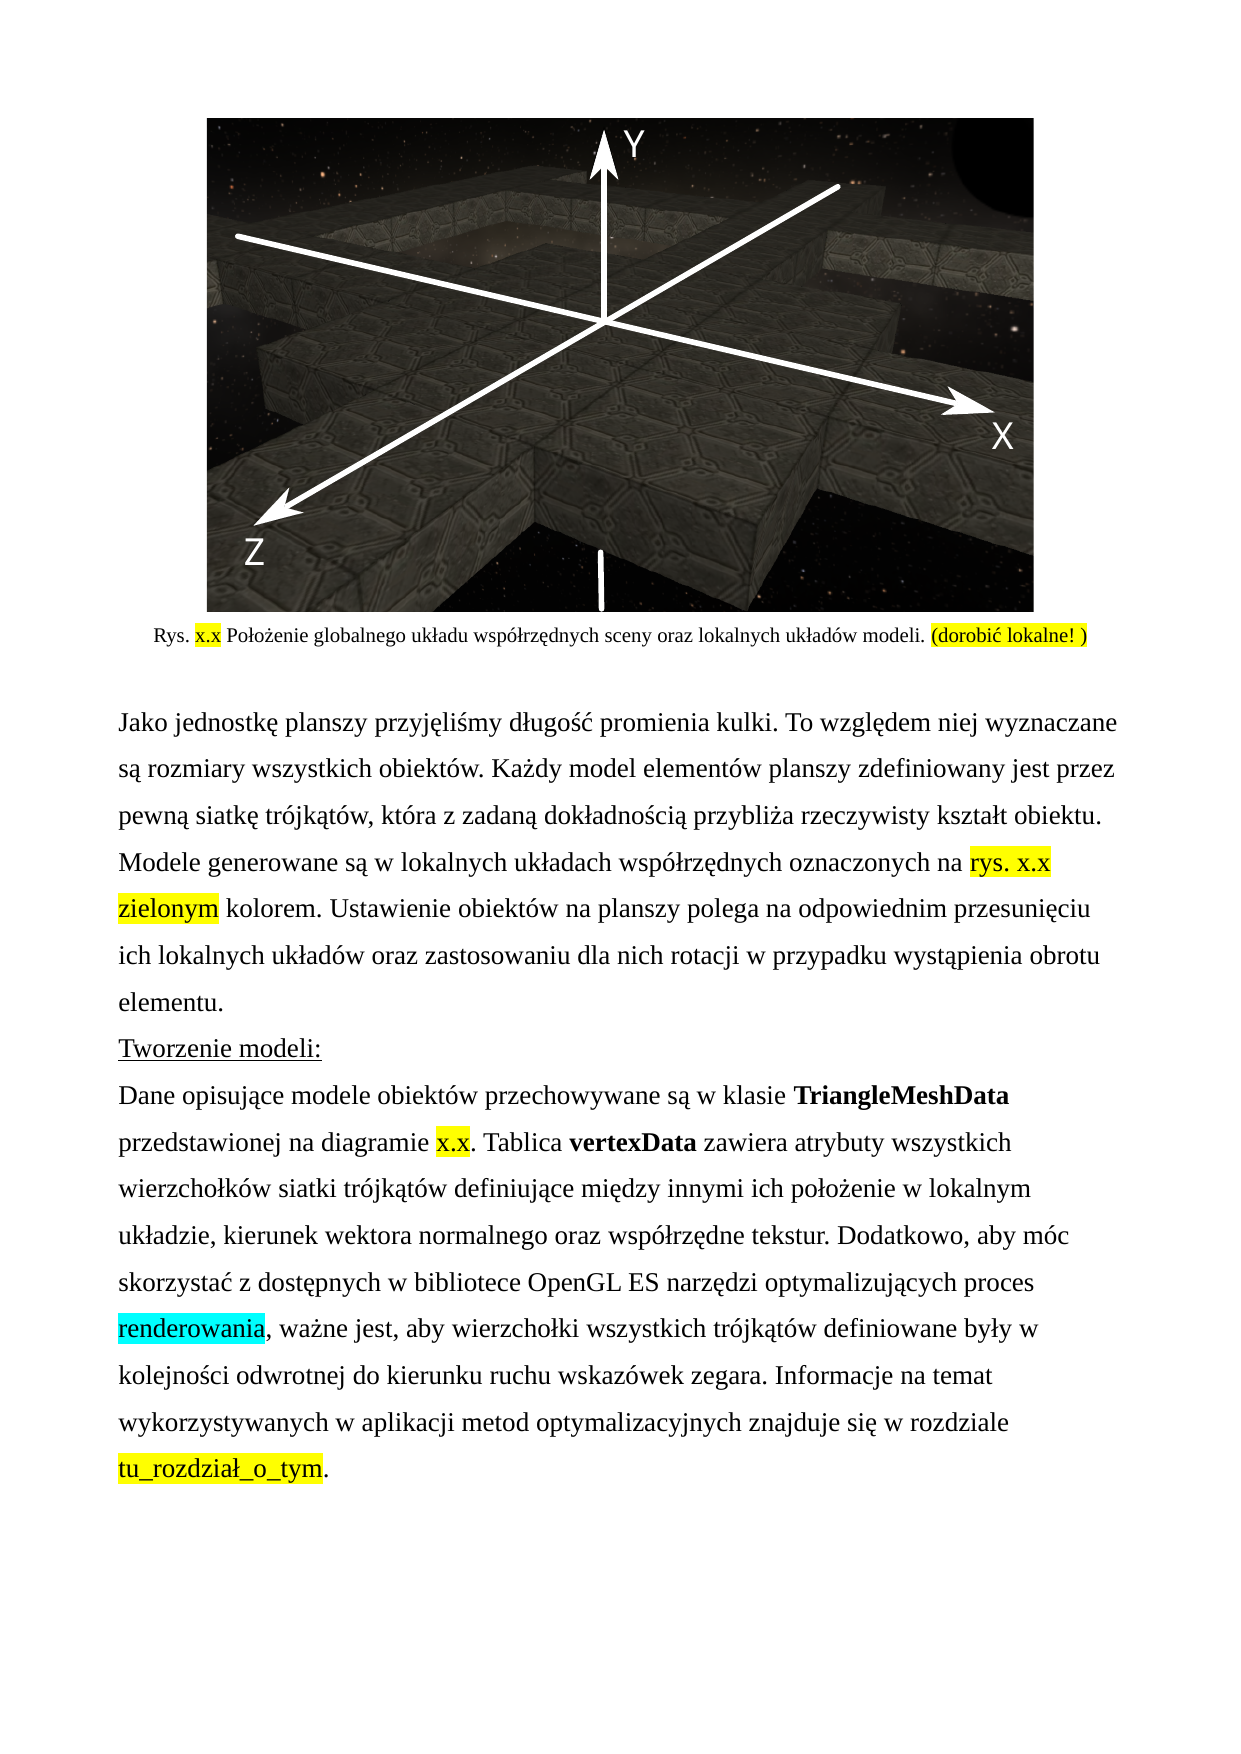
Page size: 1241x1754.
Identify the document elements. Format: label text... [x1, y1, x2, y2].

text Jako jednostkę planszy przyjęliśmy długość promienia kulki. To względem niej wyznaczane są rozmiary wszystkich obiektów. Każdy model elementów planszy zdefiniowany jest przez pewną siatkę trójkątów, która z zadaną dokładnością przybliża rzeczywisty kształt obiektu. Modele generowane są w lokalnych układach współrzędnych oznaczonych na rys. x.x zielonym kolorem. Ustawienie obiektów na planszy polega na odpowiednim przesunięciu ich lokalnych układów oraz zastosowaniu dla nich rotacji w przypadku wystąpienia obrotu elementu. [118, 706, 1122, 1017]
text Dane opisujące modele obiektów przechowywane są w klasie TriangleMeshData przedstawionej na diagramie x.x. Tablica vertexData zawiera atrybuty wszystkich wierzchołków siatki trójkątów definiujące między innymi ich położenie w lokalnym układzie, kierunek wektora normalnego oraz współrzędne tekstur. Dodatkowo, aby móc skorzystać z dostępnych w bibliotece OpenGL ES narzędzi optymalizujących proces renderowania, ważne jest, aby wierzchołki wszystkich trójkątów definiowane były w kolejności odwrotnej do kierunku ruchu wskazówek zegara. Informacje na temat wykorzystywanych w aplikacji metod optymalizacyjnych znajduje się w rozdziale tu_rozdział_o_tym. [118, 1079, 1122, 1484]
text Tworzenie modeli: [118, 1033, 1122, 1064]
text Rys. x.x Położenie globalnego układu współrzędnych sceny oraz lokalnych układów modeli. (dorobić lokalne! ) [118, 118, 1122, 647]
